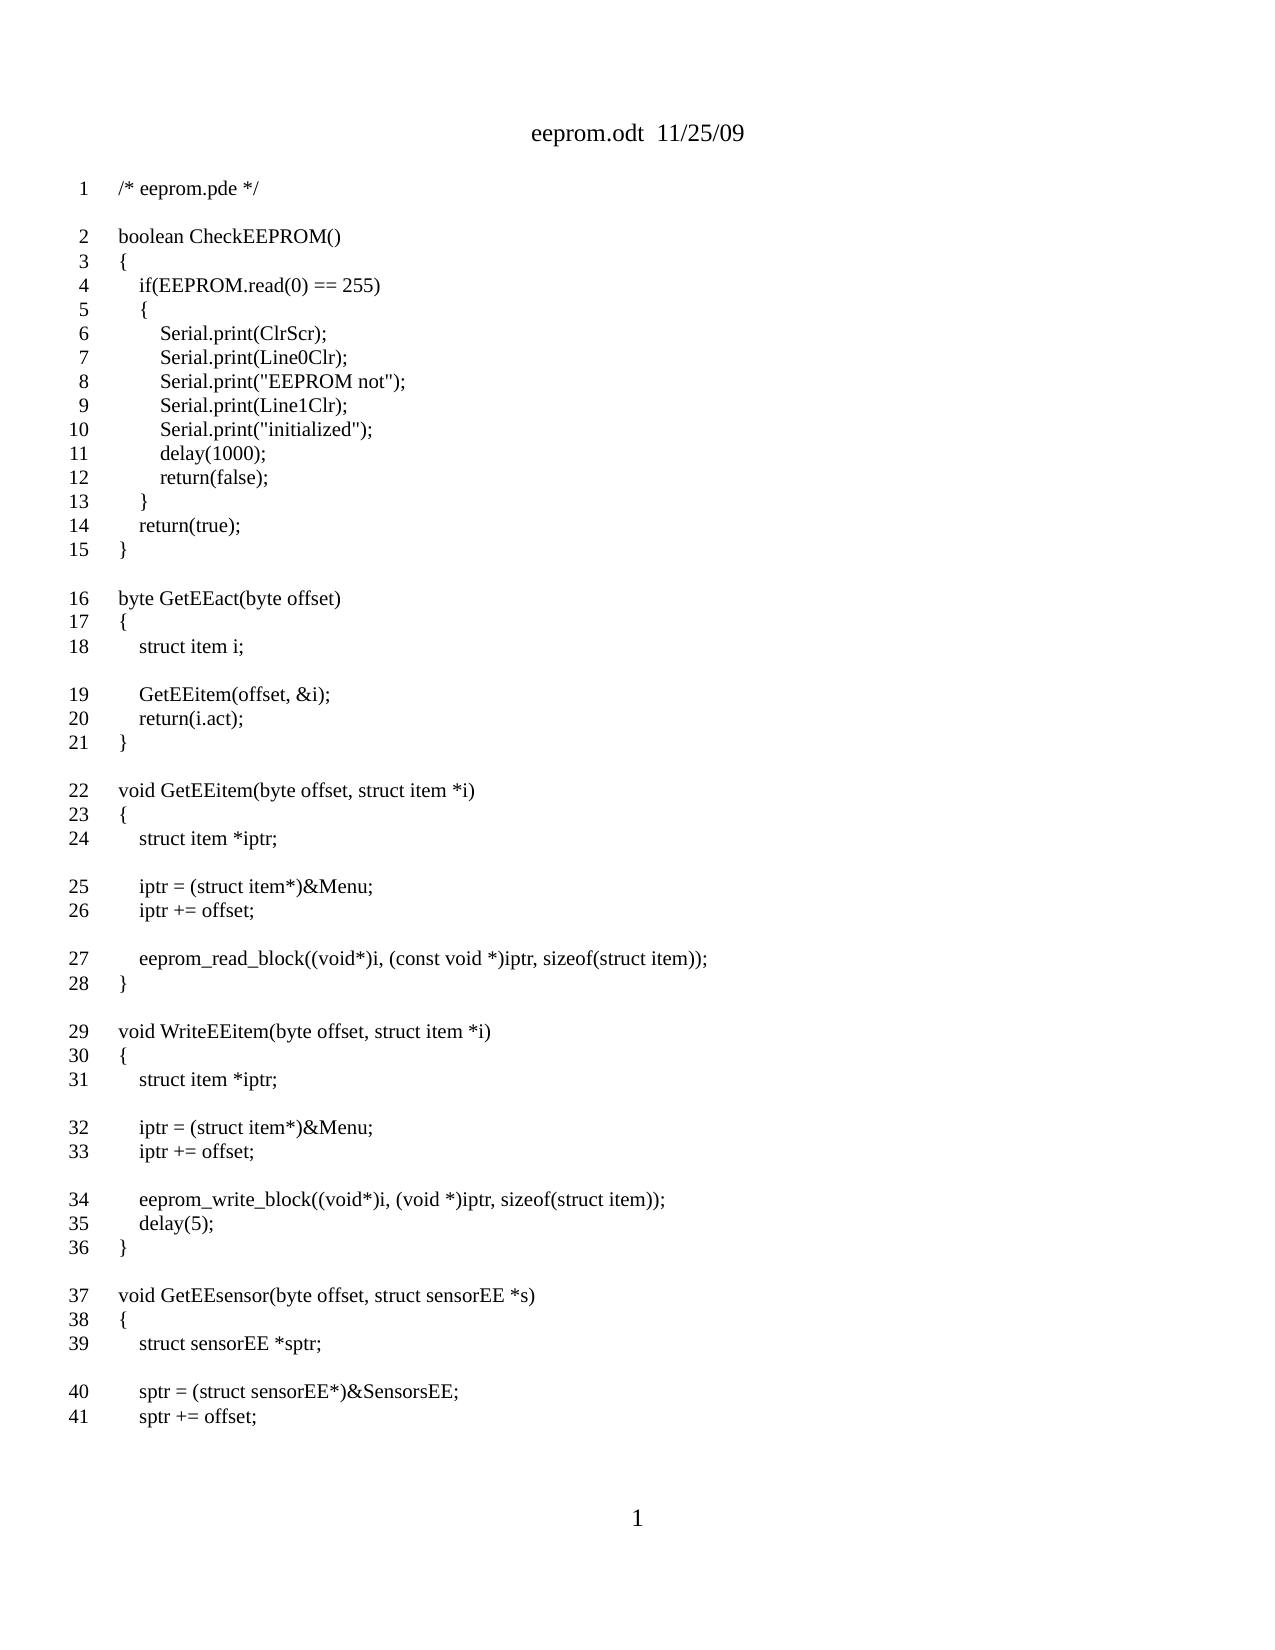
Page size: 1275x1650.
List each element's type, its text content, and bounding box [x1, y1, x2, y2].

text delay(5); [118, 1211, 1157, 1235]
text return(true); [118, 513, 1157, 537]
text } [118, 1235, 1157, 1259]
text iptr += offset; [118, 898, 1157, 922]
text } [118, 489, 1157, 513]
text void GetEEitem(byte offset, struct item *i) [118, 778, 1157, 802]
text /* eeprom.pde */ [118, 176, 1157, 200]
text void WriteEEitem(byte offset, struct item *i) [118, 1018, 1157, 1043]
text { [118, 297, 1157, 321]
text return(false); [118, 465, 1157, 489]
text byte GetEEact(byte offset) [118, 585, 1157, 609]
text struct item *iptr; [118, 826, 1157, 850]
text delay(1000); [118, 441, 1157, 465]
text boolean CheckEEPROM() [118, 224, 1157, 248]
text iptr = (struct item*)&Menu; [118, 1115, 1157, 1139]
text { [118, 1043, 1157, 1067]
text Serial.print(Line0Clr); [118, 345, 1157, 369]
text { [118, 609, 1157, 633]
text GetEEitem(offset, &i); [118, 682, 1157, 706]
text Serial.print(Line1Clr); [118, 393, 1157, 417]
text { [118, 1307, 1157, 1331]
text } [118, 730, 1157, 754]
text Serial.print("EEPROM not"); [118, 369, 1157, 393]
text } [118, 970, 1157, 994]
text return(i.act); [118, 706, 1157, 730]
text { [118, 802, 1157, 826]
text void GetEEsensor(byte offset, struct sensorEE *s) [118, 1283, 1157, 1307]
text struct item i; [118, 633, 1157, 658]
text iptr = (struct item*)&Menu; [118, 874, 1157, 898]
text Serial.print(ClrScr); [118, 321, 1157, 345]
text struct item *iptr; [118, 1067, 1157, 1091]
text Serial.print("initialized"); [118, 417, 1157, 441]
text { [118, 248, 1157, 273]
text } [118, 537, 1157, 561]
text eeprom_write_block((void*)i, (void *)iptr, sizeof(struct item)); [118, 1187, 1157, 1211]
text if(EEPROM.read(0) == 255) [118, 273, 1157, 297]
text struct sensorEE *sptr; [118, 1331, 1157, 1355]
text sptr += offset; [118, 1403, 1157, 1428]
text iptr += offset; [118, 1139, 1157, 1163]
text sptr = (struct sensorEE*)&SensorsEE; [118, 1379, 1157, 1403]
text eeprom_read_block((void*)i, (const void *)iptr, sizeof(struct item)); [118, 946, 1157, 970]
